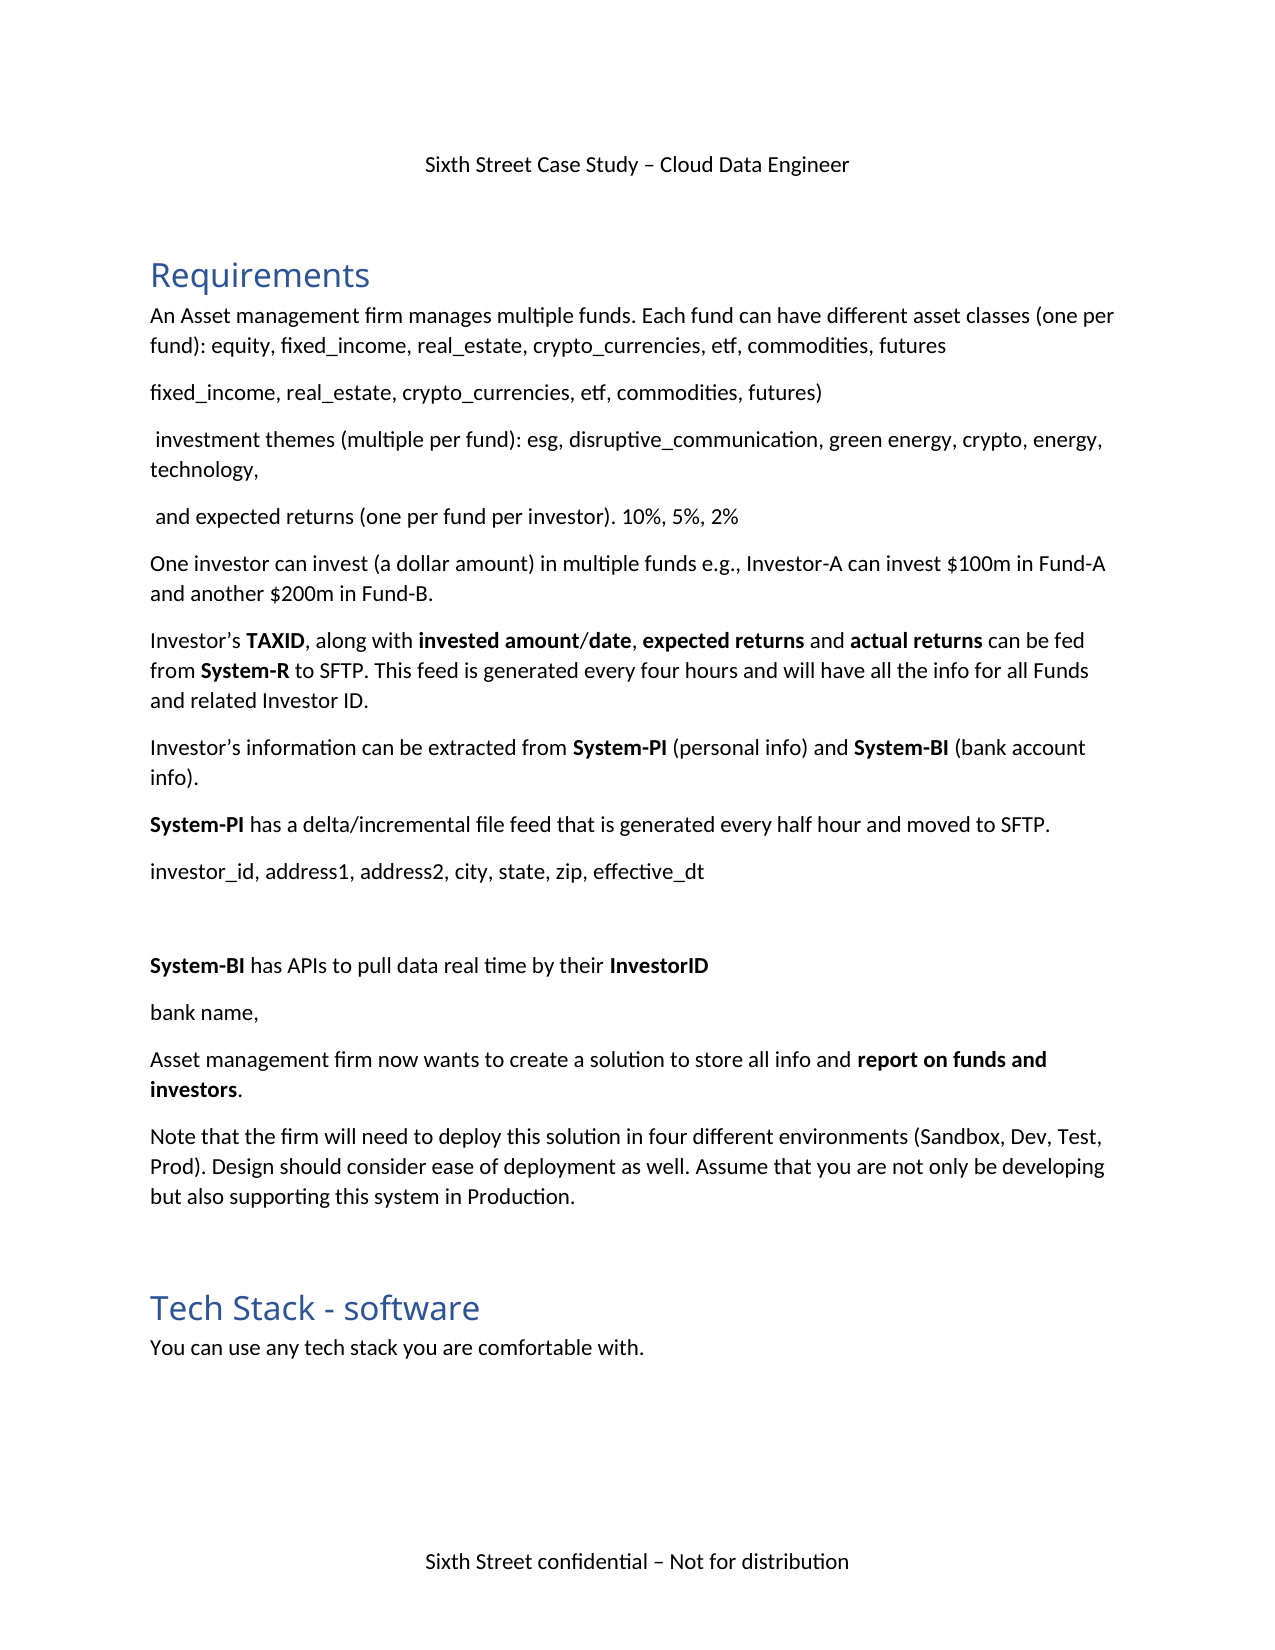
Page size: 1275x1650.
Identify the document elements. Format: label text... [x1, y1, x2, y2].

text and expected returns (one per fund per investor). 10%, 5%, 2% [150, 502, 1125, 530]
text Sixth Street Case Study – Cloud Data Engineer [150, 150, 1125, 178]
text Investor’s information can be extracted from System-PI (personal info) and System-BI (bank account info). [150, 733, 1125, 792]
text investor_id, address1, address2, city, state, zip, effective_dt [150, 857, 1125, 885]
text An Asset management firm manages multiple funds. Each fund can have different asset classes (one per fund): equity, fixed_income, real_estate, crypto_currencies, etf, commodities, futures [150, 301, 1125, 359]
text Investor’s TAXID, along with invested amount/date, expected returns and actual returns can be fed from System-R to SFTP. This feed is generated every four hours and will have all the info for all Funds and related Investor ID. [150, 626, 1125, 714]
text fixed_income, real_estate, crypto_currencies, etf, commodities, futures) [150, 378, 1125, 406]
subtitle Tech Stack - software [150, 1284, 1125, 1330]
text System-PI has a delta/incremental file feed that is generated every half hour and moved to SFTP. [150, 810, 1125, 838]
text investment themes (multiple per fund): esg, disruptive_communication, green energy, crypto, energy, technology, [150, 425, 1125, 483]
subtitle Requirements [150, 252, 1125, 297]
text Asset management firm now wants to create a solution to store all info and report on funds and investors. [150, 1045, 1125, 1103]
text System-BI has APIs to pull data real time by their InvestorID [150, 951, 1125, 979]
text One investor can invest (a dollar amount) in multiple funds e.g., Investor-A can invest $100m in Fund-A and another $200m in Fund-B. [150, 549, 1125, 607]
text bank name, [150, 998, 1125, 1026]
text Note that the firm will need to deploy this solution in four different environments (Sandbox, Dev, Test, Prod). Design should consider ease of deployment as well. Assume that you are not only be developing but also supporting this system in Production. [150, 1122, 1125, 1210]
text You can use any tech stack you are comfortable with. [150, 1333, 1125, 1361]
